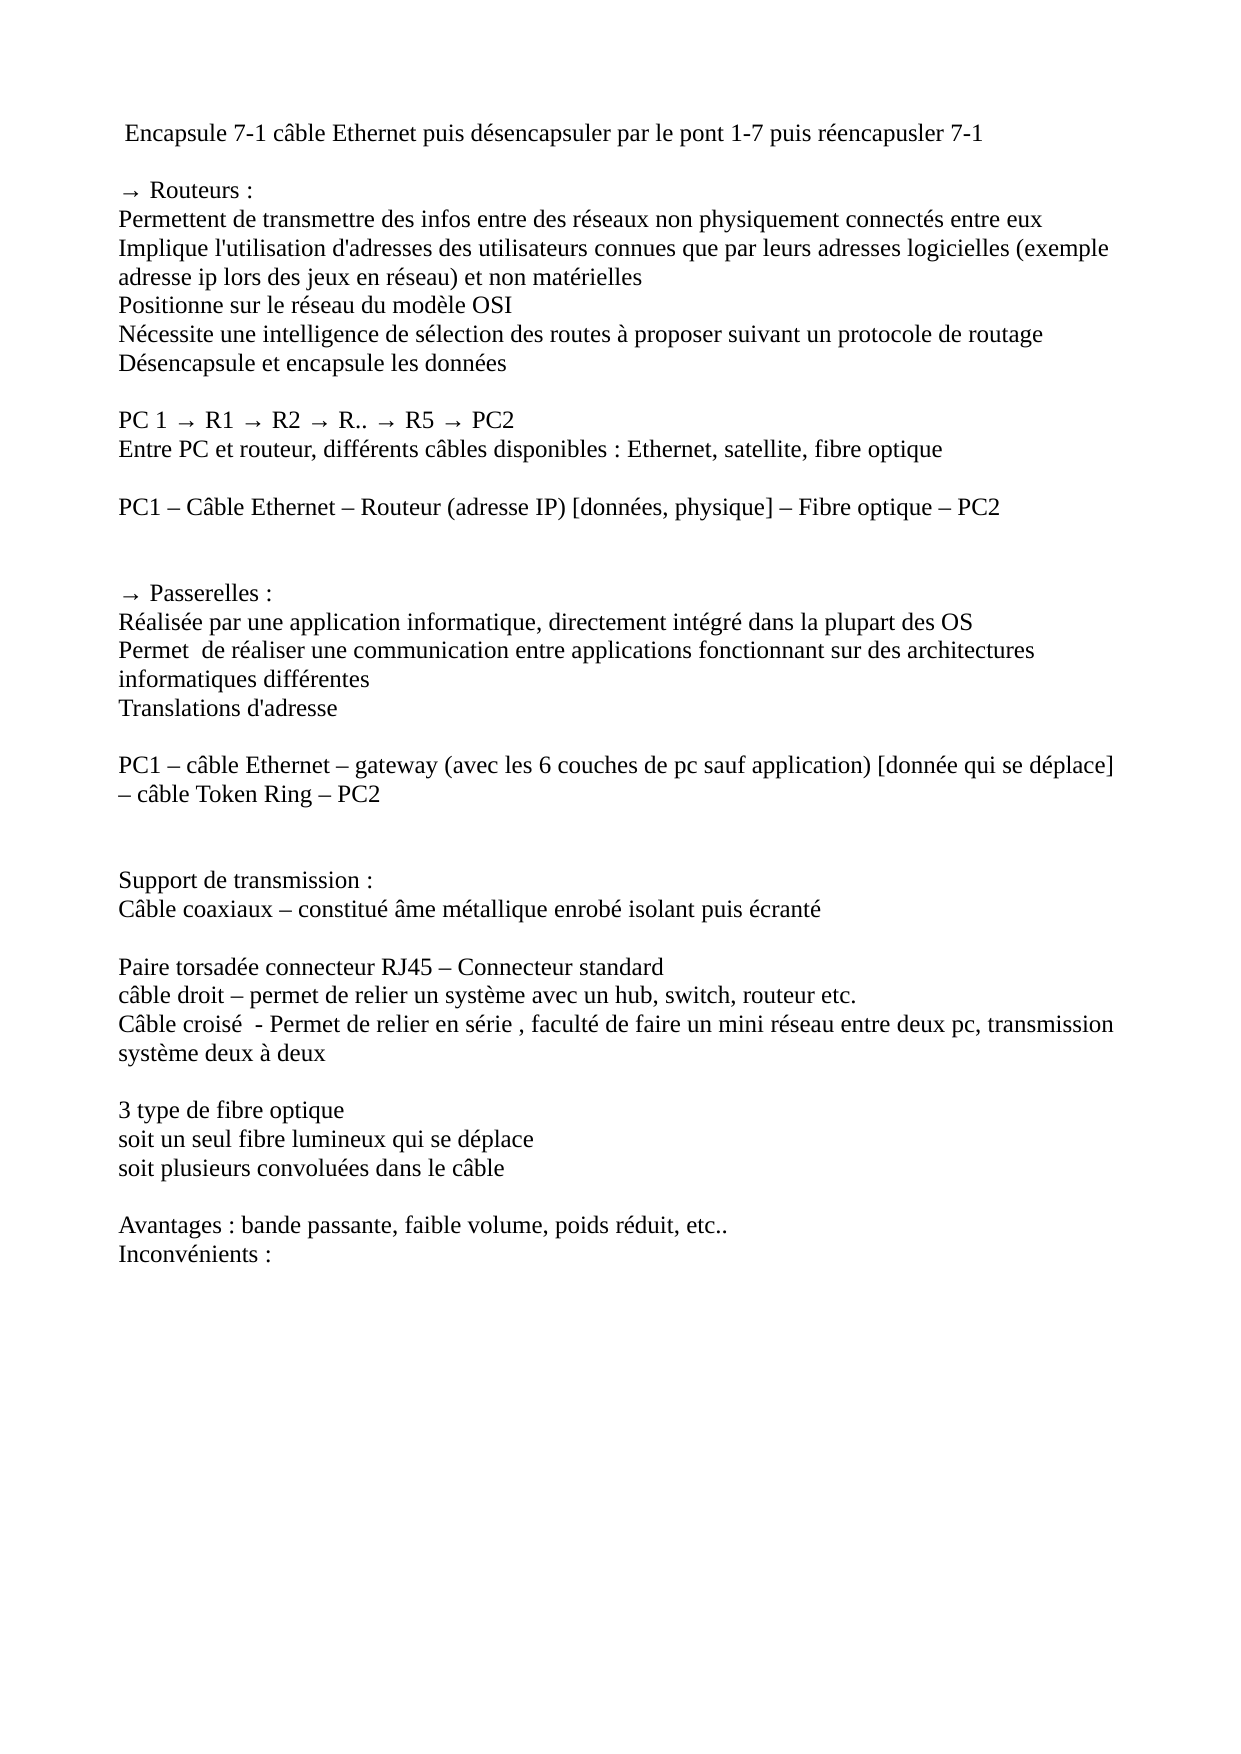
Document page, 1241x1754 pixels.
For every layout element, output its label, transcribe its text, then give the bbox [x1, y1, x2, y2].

text Câble coaxiaux – constitué âme métallique enrobé isolant puis écranté [118, 894, 1122, 923]
text Réalisée par une application informatique, directement intégré dans la plupart des OS [118, 607, 1122, 636]
text → Passerelles : [118, 578, 1122, 607]
text Permet de réaliser une communication entre applications fonctionnant sur des architectures informatiques différentes [118, 636, 1122, 693]
text Paire torsadée connecteur RJ45 – Connecteur standard [118, 952, 1122, 981]
text soit plusieurs convoluées dans le câble [118, 1153, 1122, 1182]
text Translations d'adresse [118, 693, 1122, 722]
text → Routeurs : [118, 176, 1122, 204]
text PC1 – câble Ethernet – gateway (avec les 6 couches de pc sauf application) [donnée qui se déplace] – câble Token Ring – PC2 [118, 751, 1122, 808]
text Support de transmission : [118, 866, 1122, 894]
text Positionne sur le réseau du modèle OSI [118, 291, 1122, 319]
text Câble croisé - Permet de relier en série , faculté de faire un mini réseau entre deux pc, transmission système deux à deux [118, 1009, 1122, 1067]
text Implique l'utilisation d'adresses des utilisateurs connues que par leurs adresses logicielles (exemple adresse ip lors des jeux en réseau) et non matérielles [118, 233, 1122, 291]
text Inconvénients : [118, 1239, 1122, 1268]
text Encapsule 7-1 câble Ethernet puis désencapsuler par le pont 1-7 puis réencapusler 7-1 [118, 118, 1122, 147]
text Nécessite une intelligence de sélection des routes à proposer suivant un protocole de routage [118, 319, 1122, 348]
text 3 type de fibre optique [118, 1096, 1122, 1124]
text Entre PC et routeur, différents câbles disponibles : Ethernet, satellite, fibre optique [118, 434, 1122, 463]
text câble droit – permet de relier un système avec un hub, switch, routeur etc. [118, 981, 1122, 1009]
text soit un seul fibre lumineux qui se déplace [118, 1124, 1122, 1153]
text PC1 – Câble Ethernet – Routeur (adresse IP) [données, physique] – Fibre optique – PC2 [118, 492, 1122, 521]
text Avantages : bande passante, faible volume, poids réduit, etc.. [118, 1211, 1122, 1239]
text Désencapsule et encapsule les données [118, 348, 1122, 377]
text Permettent de transmettre des infos entre des réseaux non physiquement connectés entre eux [118, 204, 1122, 233]
text PC 1 → R1 → R2 → R.. → R5 → PC2 [118, 406, 1122, 434]
